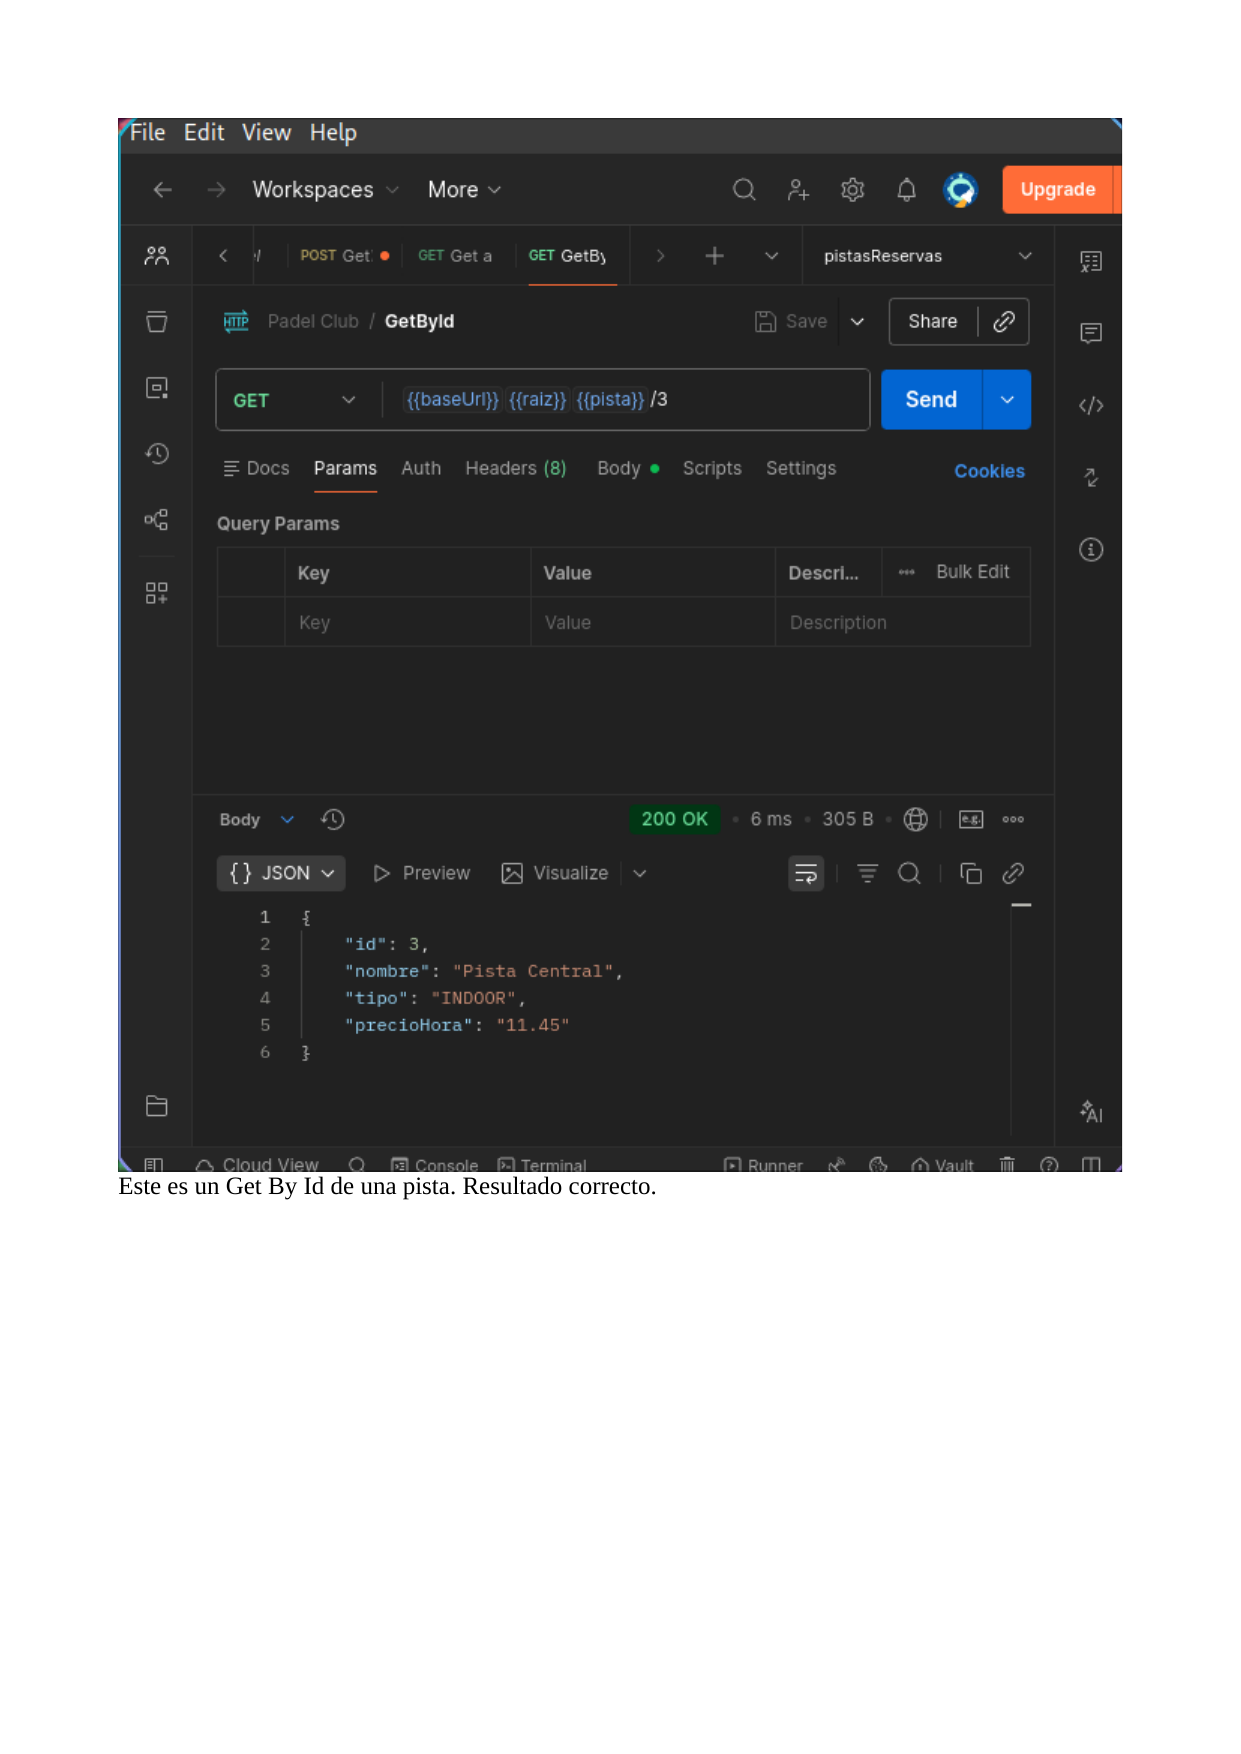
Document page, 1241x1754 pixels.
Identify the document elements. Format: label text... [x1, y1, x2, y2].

picture [118, 118, 1123, 1172]
text Este es un Get By Id de una pista. Resultado correcto. [118, 1172, 1122, 1200]
